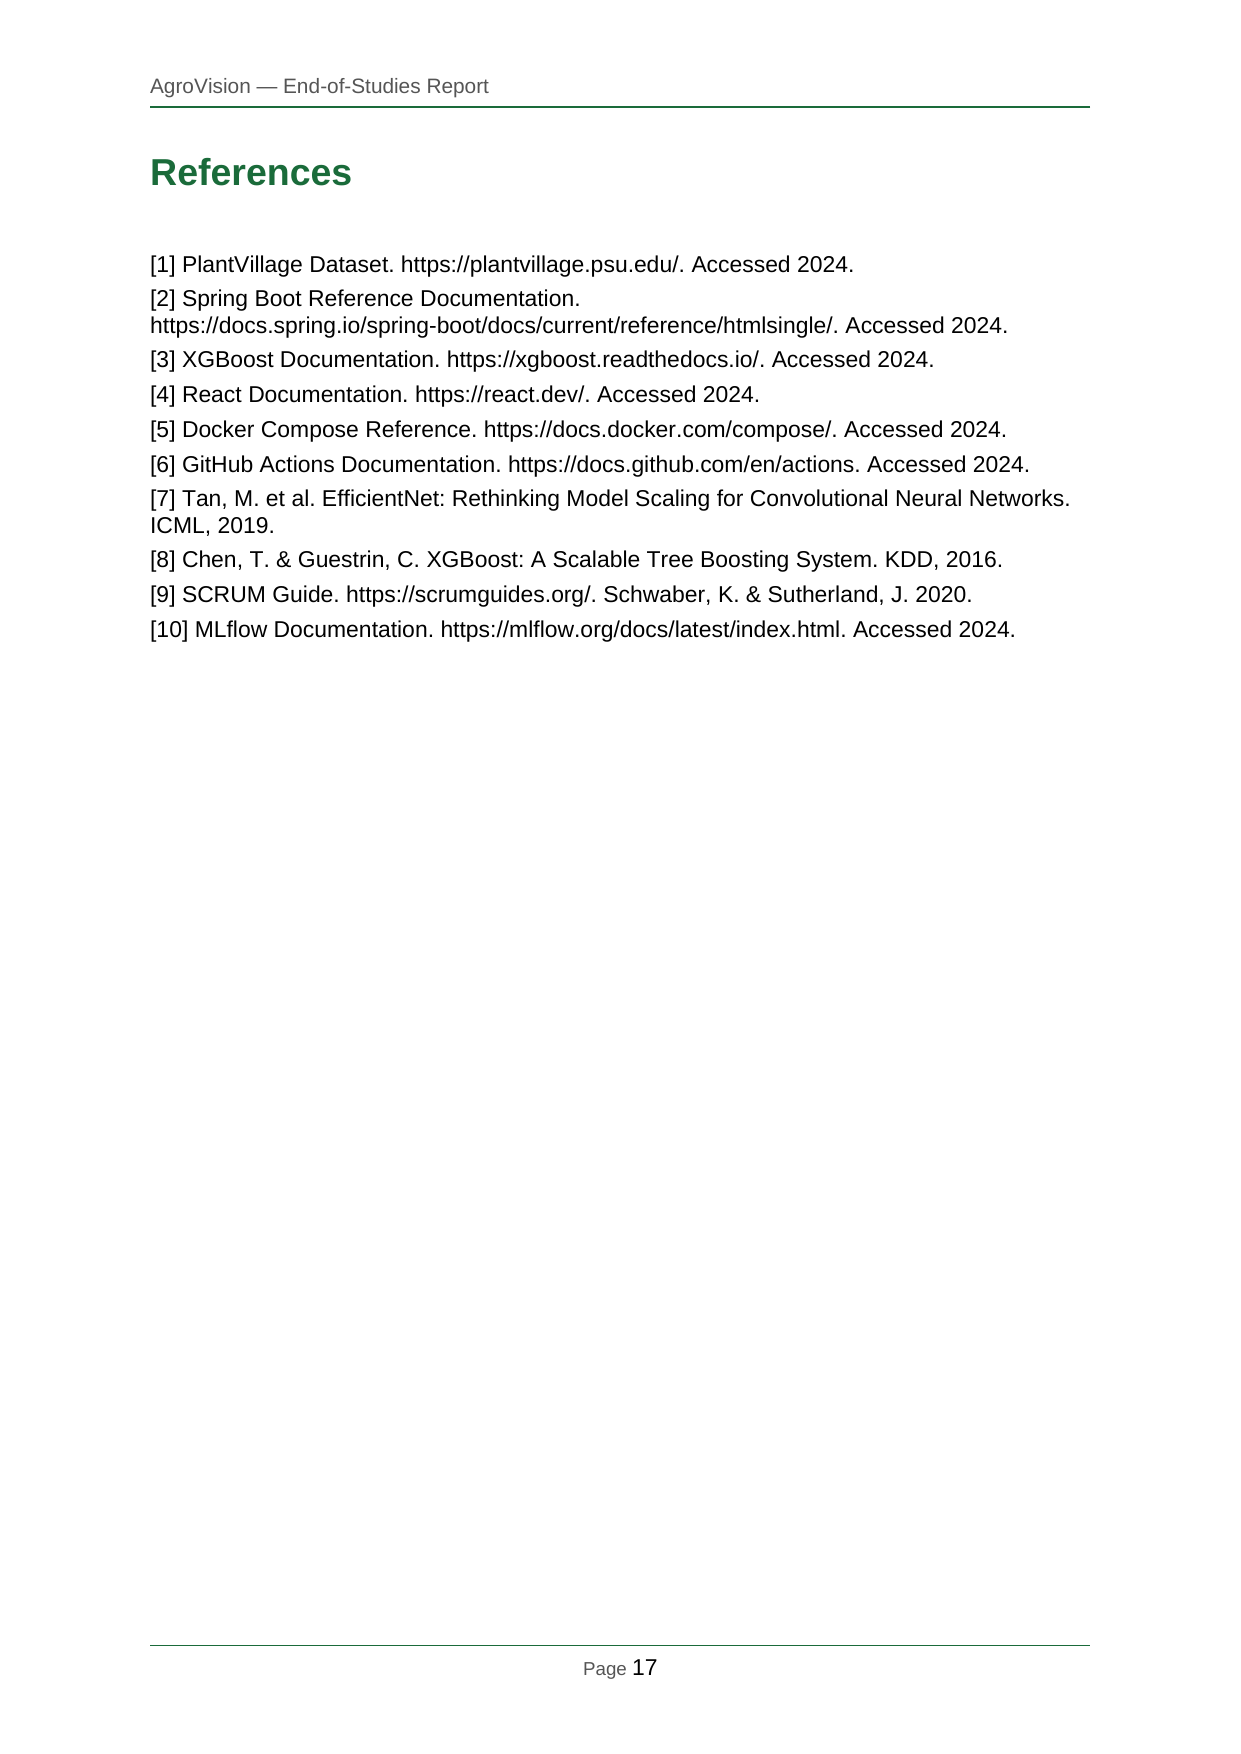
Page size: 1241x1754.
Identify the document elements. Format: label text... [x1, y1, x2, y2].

subtitle References [150, 150, 1090, 193]
text [2] Spring Boot Reference Documentation. https://docs.spring.io/spring-boot/docs/current/reference/htmlsingle/. Accessed 2024. [150, 285, 1090, 338]
text [3] XGBoost Documentation. https://xgboost.readthedocs.io/. Accessed 2024. [150, 346, 1090, 373]
text [6] GitHub Actions Documentation. https://docs.github.com/en/actions. Accessed 2024. [150, 451, 1090, 477]
text [7] Tan, M. et al. EfficientNet: Rethinking Model Scaling for Convolutional Neural Networks. ICML, 2019. [150, 485, 1090, 538]
text [1] PlantVillage Dataset. https://plantvillage.psu.edu/. Accessed 2024. [150, 251, 1090, 277]
text [9] SCRUM Guide. https://scrumguides.org/. Schwaber, K. & Sutherland, J. 2020. [150, 581, 1090, 607]
text [10] MLflow Documentation. https://mlflow.org/docs/latest/index.html. Accessed 2024. [150, 616, 1090, 642]
text [4] React Documentation. https://react.dev/. Accessed 2024. [150, 381, 1090, 407]
text [5] Docker Compose Reference. https://docs.docker.com/compose/. Accessed 2024. [150, 416, 1090, 442]
text [8] Chen, T. & Guestrin, C. XGBoost: A Scalable Tree Boosting System. KDD, 2016. [150, 546, 1090, 573]
